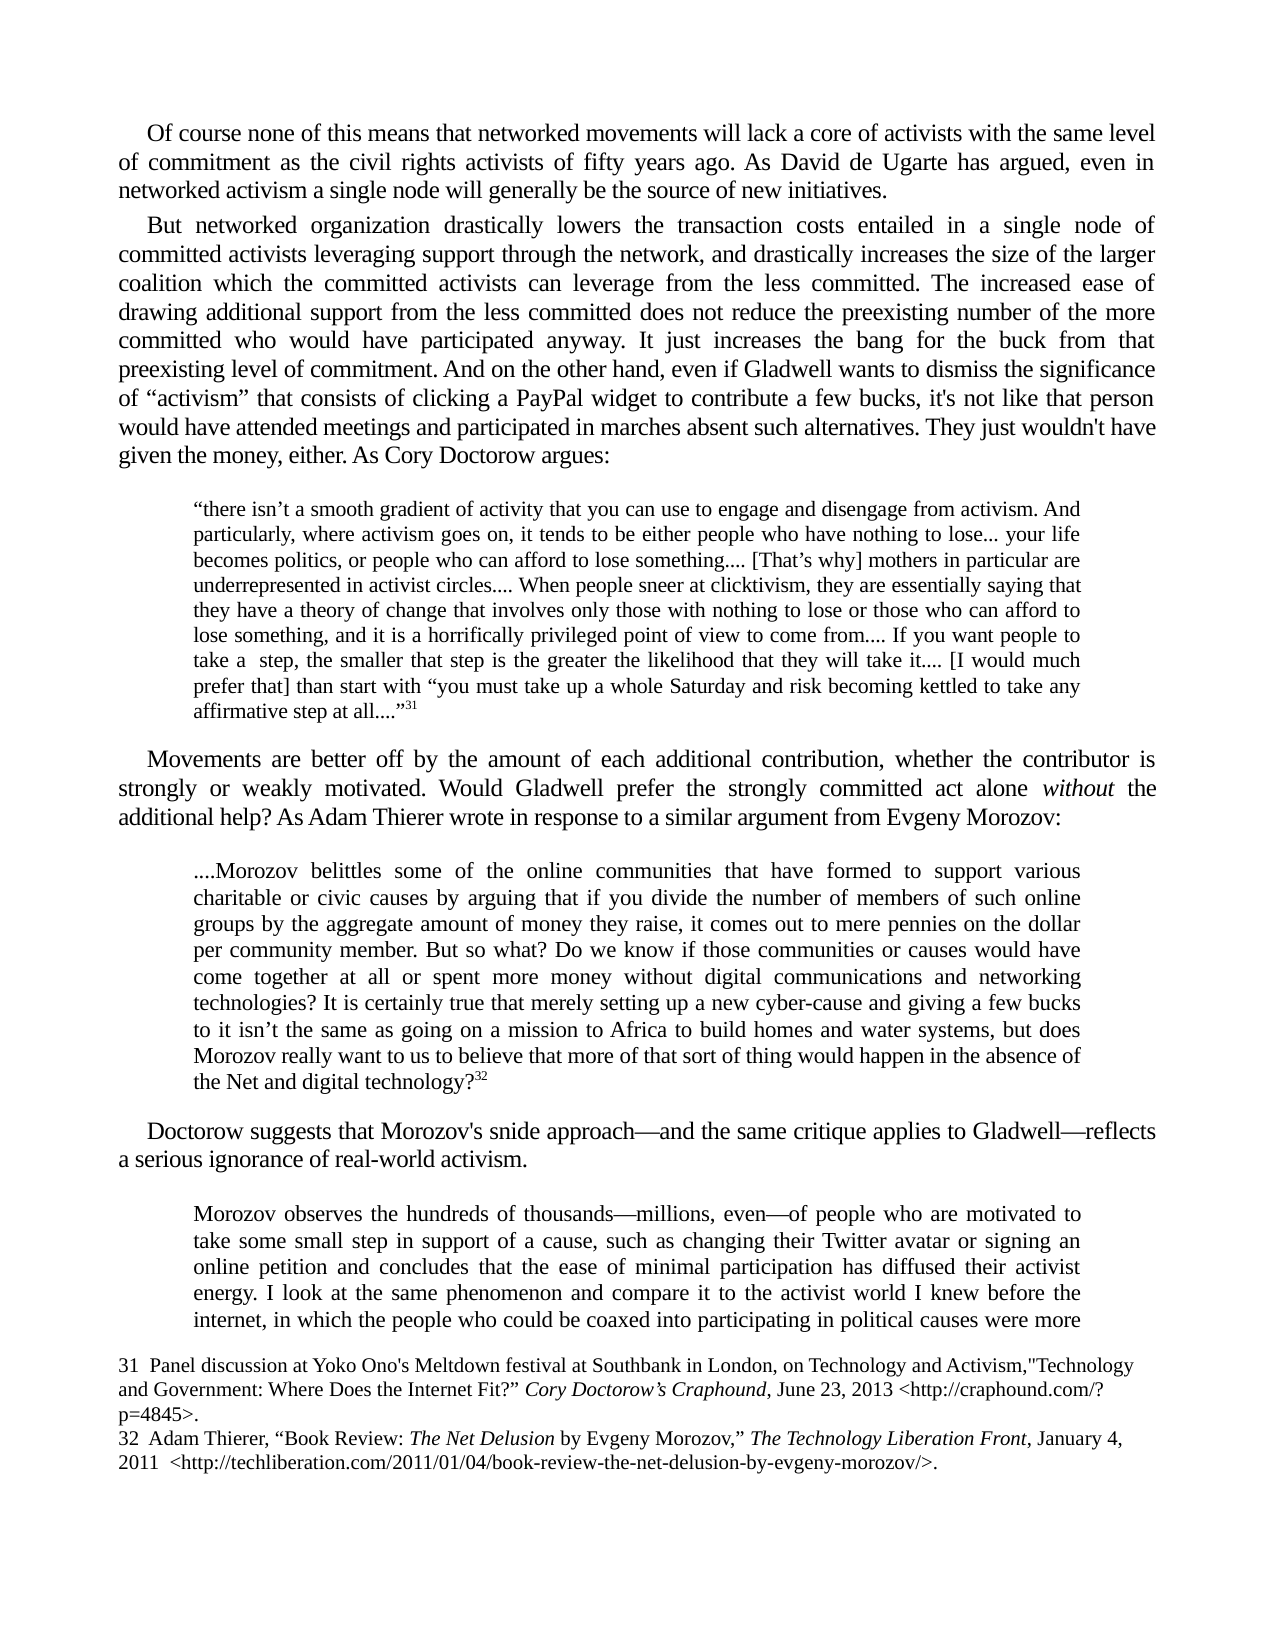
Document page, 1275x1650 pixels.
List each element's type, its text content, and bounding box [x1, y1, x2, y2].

text ....Morozov belittles some of the online communities that have formed to support various charitable or civic causes by arguing that if you divide the number of members of such online groups by the aggregate amount of money they raise, it comes out to mere pennies on the dollar per community member. But so what? Do we know if those communities or causes would have come together at all or spent more money without digital communications and networking technologies? It is certainly true that merely setting up a new cyber-cause and giving a few bucks to it isn’t the same as going on a mission to Africa to build homes and water systems, but does Morozov really want to us to believe that more of that sort of thing would happen in the absence of the Net and digital technology? [193, 857, 1082, 1095]
text “there isn’t a smooth gradient of activity that you can use to engage and disengage from activism. And particularly, where activism goes on, it tends to be either people who have nothing to lose... your life becomes politics, or people who can afford to lose something.... [That’s why] mothers in particular are underrepresented in activist circles.... When people sneer at clicktivism, they are essentially saying that they have a theory of change that involves only those with nothing to lose or those who can afford to lose something, and it is a horrifically privileged point of view to come from.... If you want people to take a step, the smaller that step is the greater the likelihood that they will take it.... [I would much prefer that] than start with “you must take up a whole Saturday and risk becoming kettled to take any affirmative step at all....” [193, 496, 1082, 723]
text Movements are better off by the amount of each additional contribution, whether the contributor is strongly or weakly motivated. Would Gladwell prefer the strongly committed act alone without the additional help? As Adam Thierer wrote in response to a similar argument from Evgeny Morozov: [118, 744, 1157, 830]
text Panel discussion at Yoko Ono's Meltdown festival at Southbank in London, on Technology and Activism,"Technology and Government: Where Does the Internet Fit?” Cory Doctorow’s Craphound, June 23, 2013 <http://craphound.com/?p=4845>. [118, 1353, 1157, 1426]
text Morozov observes the hundreds of thousands—millions, even—of people who are motivated to take some small step in support of a cause, such as changing their Twitter avatar or signing an online petition and concludes that the ease of minimal participation has diffused their activist energy. I look at the same phenomenon and compare it to the activist world I knew before the internet, in which the people who could be coaxed into participating in political causes were more [193, 1200, 1082, 1332]
text But networked organization drastically lowers the transaction costs entailed in a single node of committed activists leveraging support through the network, and drastically increases the size of the larger coalition which the committed activists can leverage from the less committed. The increased ease of drawing additional support from the less committed does not reduce the preexisting number of the more committed who would have participated anyway. It just increases the bang for the buck from that preexisting level of commitment. And on the other hand, even if Gladwell wants to dismiss the significance of “activism” that consists of clicking a PayPal widget to contribute a few bucks, it's not like that person would have attended meetings and participated in marches absent such alternatives. They just wouldn't have given the money, either. As Cory Doctorow argues: [118, 210, 1157, 469]
text Of course none of this means that networked movements will lack a core of activists with the same level of commitment as the civil rights activists of fifty years ago. As David de Ugarte has argued, even in networked activism a single node will generally be the source of new initiatives. [118, 118, 1157, 204]
text Adam Thierer, “Book Review: The Net Delusion by Evgeny Morozov,” The Technology Liberation Front, January 4, 2011 <http://techliberation.com/2011/01/04/book-review-the-net-delusion-by-evgeny-morozov/>. [118, 1426, 1157, 1474]
text Doctorow suggests that Morozov's snide approach—and the same critique applies to Gladwell—reflects a serious ignorance of real-world activism. [118, 1116, 1157, 1173]
